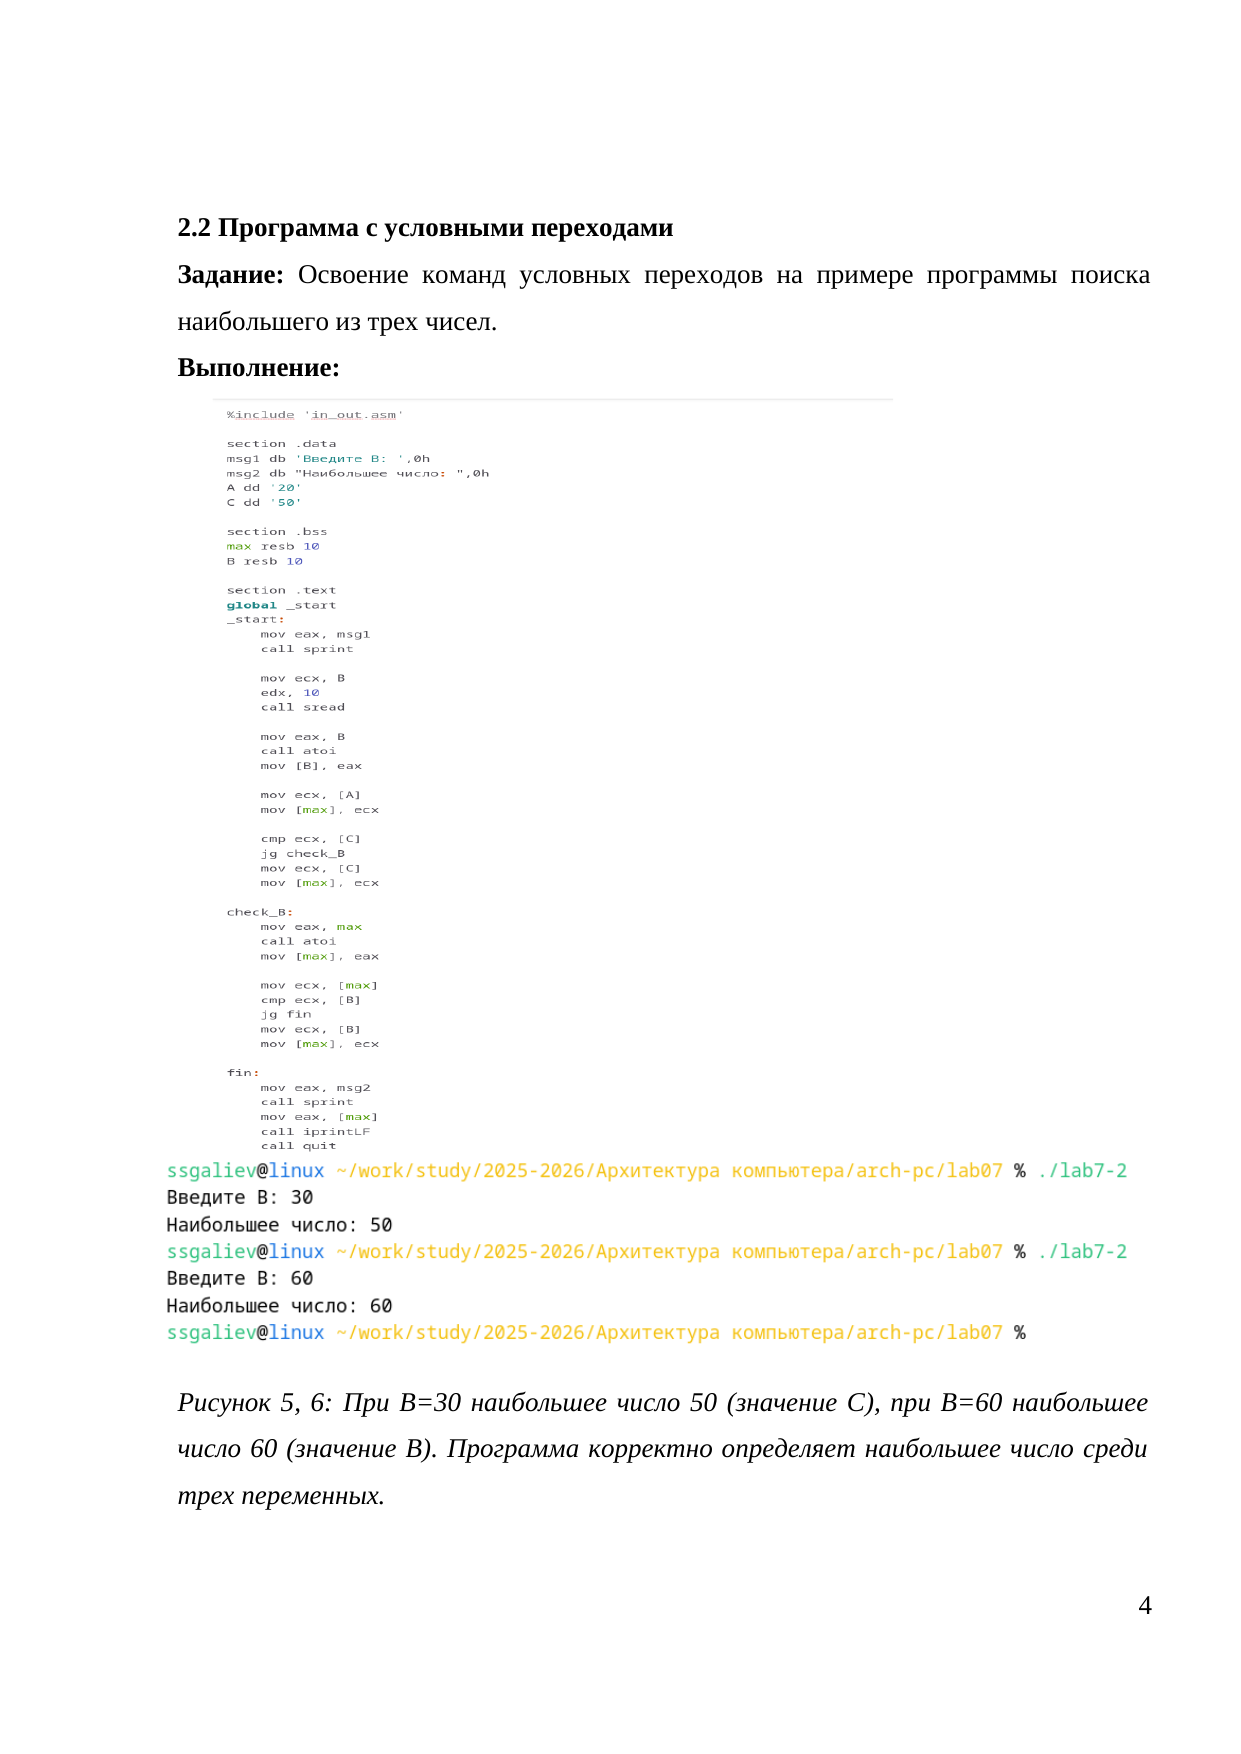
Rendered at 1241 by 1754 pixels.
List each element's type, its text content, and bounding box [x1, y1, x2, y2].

picture [158, 1157, 1133, 1355]
text Рисунок 5, 6: При B=30 наибольшее число 50 (значение C), при B=60 наибольшее число 60 (значение B). Программа корректно определяет наибольшее число среди трех переменных. [177, 1145, 1152, 1510]
text Выполнение: [177, 351, 1152, 383]
text 2.2 Программа с условными переходами [177, 211, 1152, 243]
picture [212, 398, 894, 1156]
text Задание: Освоение команд условных переходов на примере программы поиска наибольшего из трех чисел. [177, 258, 1152, 336]
